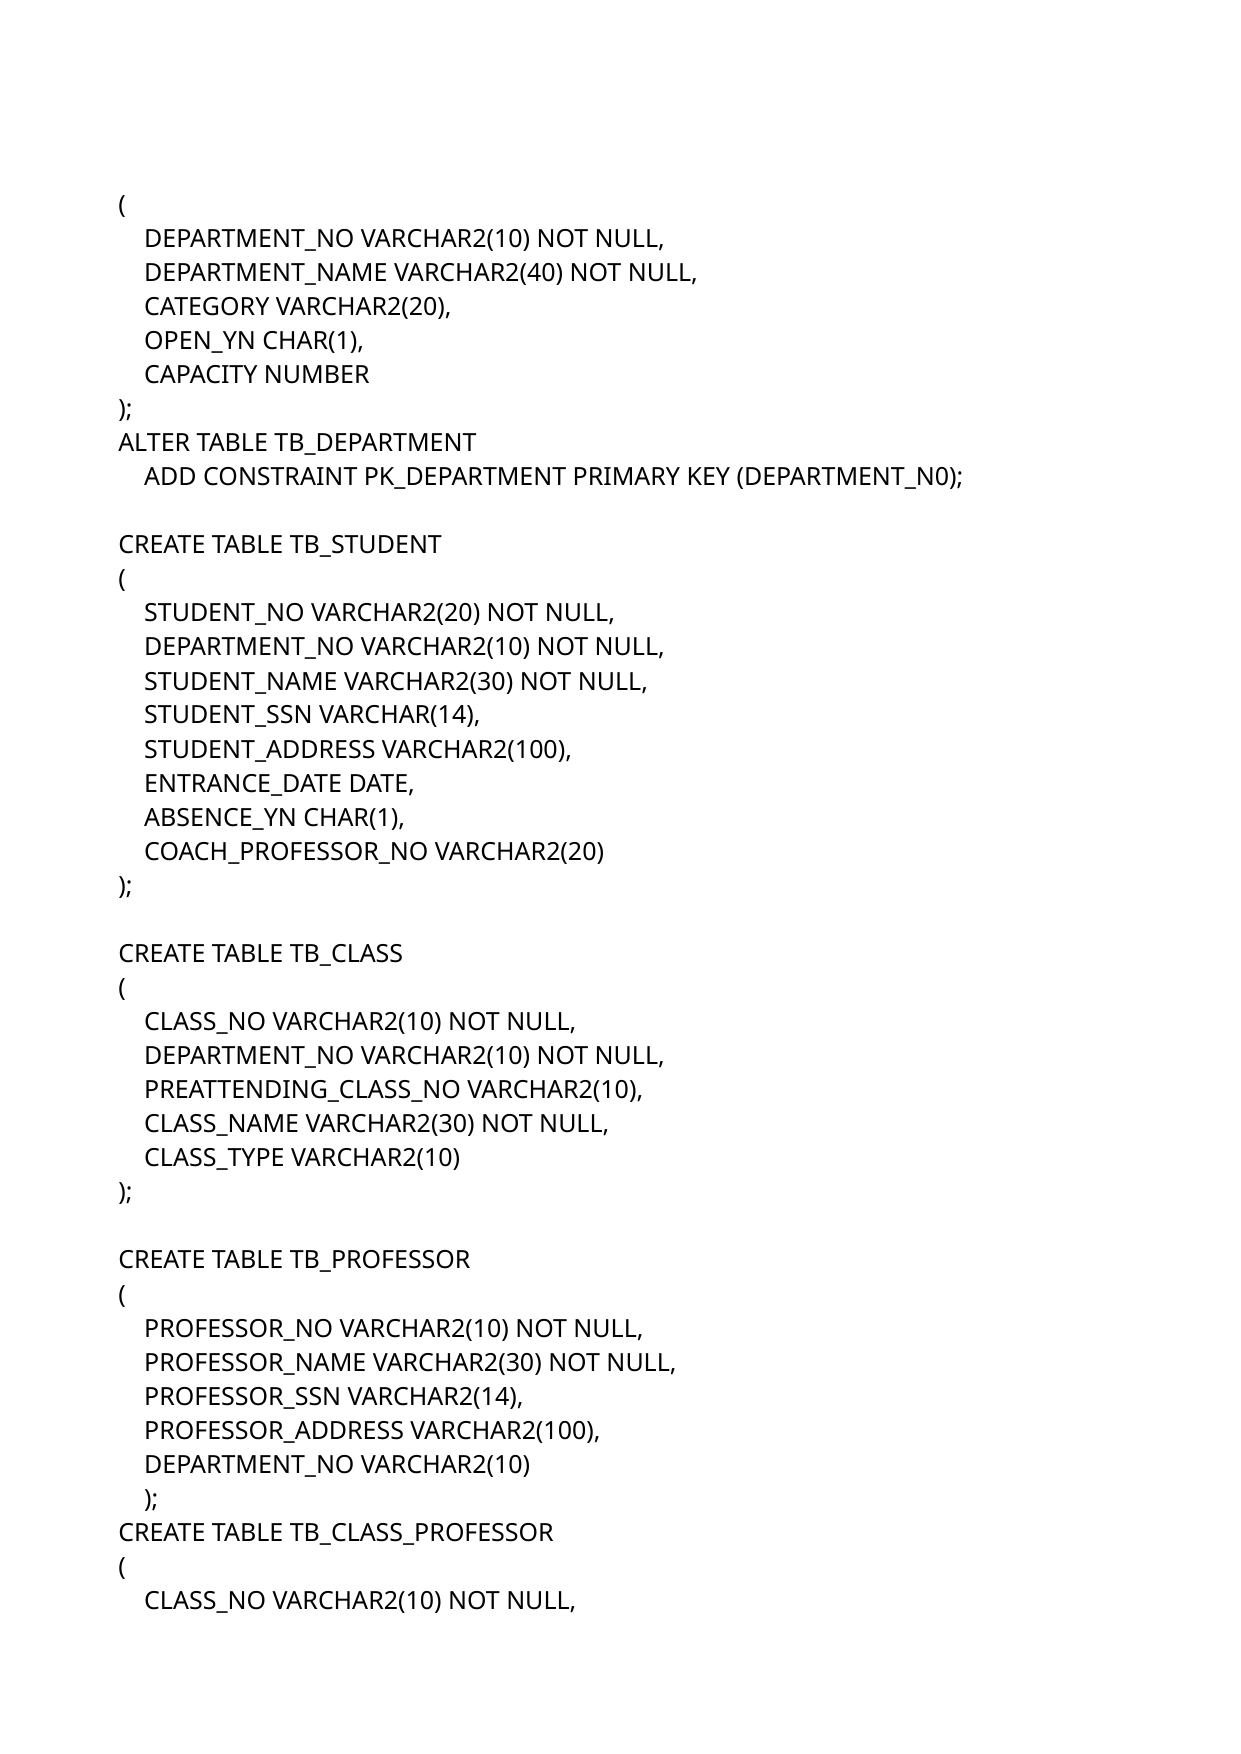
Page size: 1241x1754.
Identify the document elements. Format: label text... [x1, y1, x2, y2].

text STUDENT_ADDRESS VARCHAR2(100), [118, 731, 1122, 765]
text DEPARTMENT_NAME VARCHAR2(40) NOT NULL, [118, 254, 1122, 288]
text CREATE TABLE TB_STUDENT [118, 527, 1122, 561]
text STUDENT_NAME VARCHAR2(30) NOT NULL, [118, 663, 1122, 697]
text PROFESSOR_NO VARCHAR2(10) NOT NULL, [118, 1310, 1122, 1344]
text ( [118, 1549, 1122, 1583]
text CLASS_TYPE VARCHAR2(10) [118, 1140, 1122, 1174]
text DEPARTMENT_NO VARCHAR2(10) NOT NULL, [118, 629, 1122, 663]
text CLASS_NO VARCHAR2(10) NOT NULL, [118, 1004, 1122, 1038]
text ); [118, 867, 1122, 902]
text CREATE TABLE TB_PROFESSOR [118, 1242, 1122, 1276]
text PROFESSOR_SSN VARCHAR2(14), [118, 1378, 1122, 1412]
text CREATE TABLE TB_CLASS_PROFESSOR [118, 1515, 1122, 1549]
text ); [118, 1174, 1122, 1208]
text ADD CONSTRAINT PK_DEPARTMENT PRIMARY KEY (DEPARTMENT_N0); [118, 459, 1122, 493]
text ( [118, 1276, 1122, 1310]
text STUDENT_NO VARCHAR2(20) NOT NULL, [118, 595, 1122, 629]
text ); [118, 1481, 1122, 1515]
text ( [118, 970, 1122, 1004]
text DEPARTMENT_NO VARCHAR2(10) [118, 1447, 1122, 1481]
text ABSENCE_YN CHAR(1), [118, 799, 1122, 833]
text CATEGORY VARCHAR2(20), [118, 288, 1122, 322]
text PREATTENDING_CLASS_NO VARCHAR2(10), [118, 1072, 1122, 1106]
text PROFESSOR_ADDRESS VARCHAR2(100), [118, 1412, 1122, 1447]
text DEPARTMENT_NO VARCHAR2(10) NOT NULL, [118, 220, 1122, 254]
text ALTER TABLE TB_DEPARTMENT [118, 425, 1122, 459]
text CREATE TABLE TB_CLASS [118, 936, 1122, 970]
text ( [118, 561, 1122, 595]
text COACH_PROFESSOR_NO VARCHAR2(20) [118, 833, 1122, 867]
text PROFESSOR_NAME VARCHAR2(30) NOT NULL, [118, 1344, 1122, 1378]
text ENTRANCE_DATE DATE, [118, 765, 1122, 799]
text ); [118, 391, 1122, 425]
text CLASS_NAME VARCHAR2(30) NOT NULL, [118, 1106, 1122, 1140]
text OPEN_YN CHAR(1), [118, 322, 1122, 357]
text CLASS_NO VARCHAR2(10) NOT NULL, [118, 1583, 1122, 1617]
text STUDENT_SSN VARCHAR(14), [118, 697, 1122, 731]
text ( [118, 186, 1122, 220]
text DEPARTMENT_NO VARCHAR2(10) NOT NULL, [118, 1038, 1122, 1072]
text CAPACITY NUMBER [118, 357, 1122, 391]
